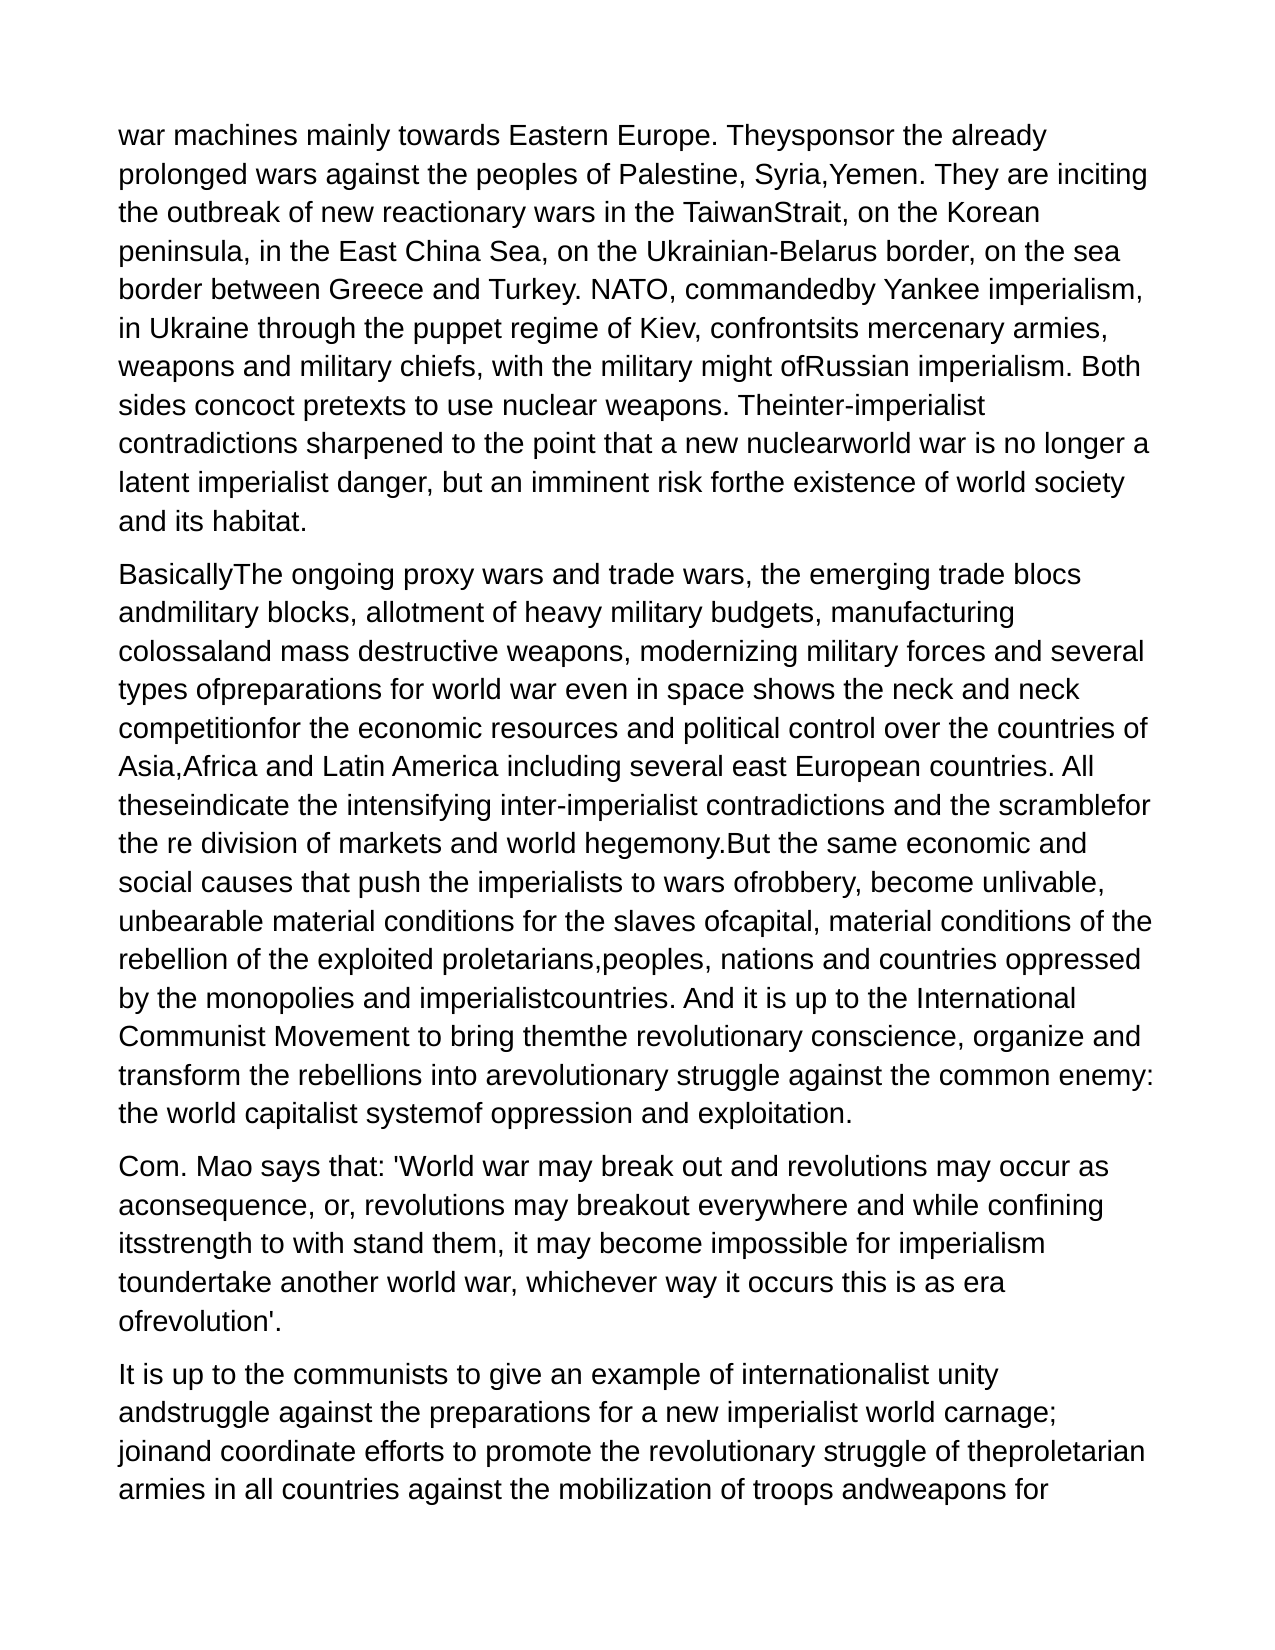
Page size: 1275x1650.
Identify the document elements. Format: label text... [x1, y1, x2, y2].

text It is up to the communists to give an example of internationalist unity andstruggle against the preparations for a new imperialist world carnage; joinand coordinate efforts to promote the revolutionary struggle of theproletarian armies in all countries against the mobilization of troops andweapons for [118, 1357, 1157, 1506]
text Com. Mao says that: 'World war may break out and revolutions may occur as aconsequence, or, revolutions may breakout everywhere and while confining itsstrength to with stand them, it may become impossible for imperialism toundertake another world war, whichever way it occurs this is as era ofrevolution'. [118, 1149, 1157, 1337]
text war machines mainly towards Eastern Europe. Theysponsor the already prolonged wars against the peoples of Palestine, Syria,Yemen. They are inciting the outbreak of new reactionary wars in the TaiwanStrait, on the Korean peninsula, in the East China Sea, on the Ukrainian-Belarus border, on the sea border between Greece and Turkey. NATO, commandedby Yankee imperialism, in Ukraine through the puppet regime of Kiev, confrontsits mercenary armies, weapons and military chiefs, with the military might ofRussian imperialism. Both sides concoct pretexts to use nuclear weapons. Theinter-imperialist contradictions sharpened to the point that a new nuclearworld war is no longer a latent imperialist danger, but an imminent risk forthe existence of world society and its habitat. [118, 118, 1157, 537]
text BasicallyThe ongoing proxy wars and trade wars, the emerging trade blocs andmilitary blocks, allotment of heavy military budgets, manufacturing colossaland mass destructive weapons, modernizing military forces and several types ofpreparations for world war even in space shows the neck and neck competitionfor the economic resources and political control over the countries of Asia,Africa and Latin America including several east European countries. All theseindicate the intensifying inter-imperialist contradictions and the scramblefor the re division of markets and world hegemony.But the same economic and social causes that push the imperialists to wars ofrobbery, become unlivable, unbearable material conditions for the slaves ofcapital, material conditions of the rebellion of the exploited proletarians,peoples, nations and countries oppressed by the monopolies and imperialistcountries. And it is up to the International Communist Movement to bring themthe revolutionary conscience, organize and transform the rebellions into arevolutionary struggle against the common enemy: the world capitalist systemof oppression and exploitation. [118, 557, 1157, 1130]
